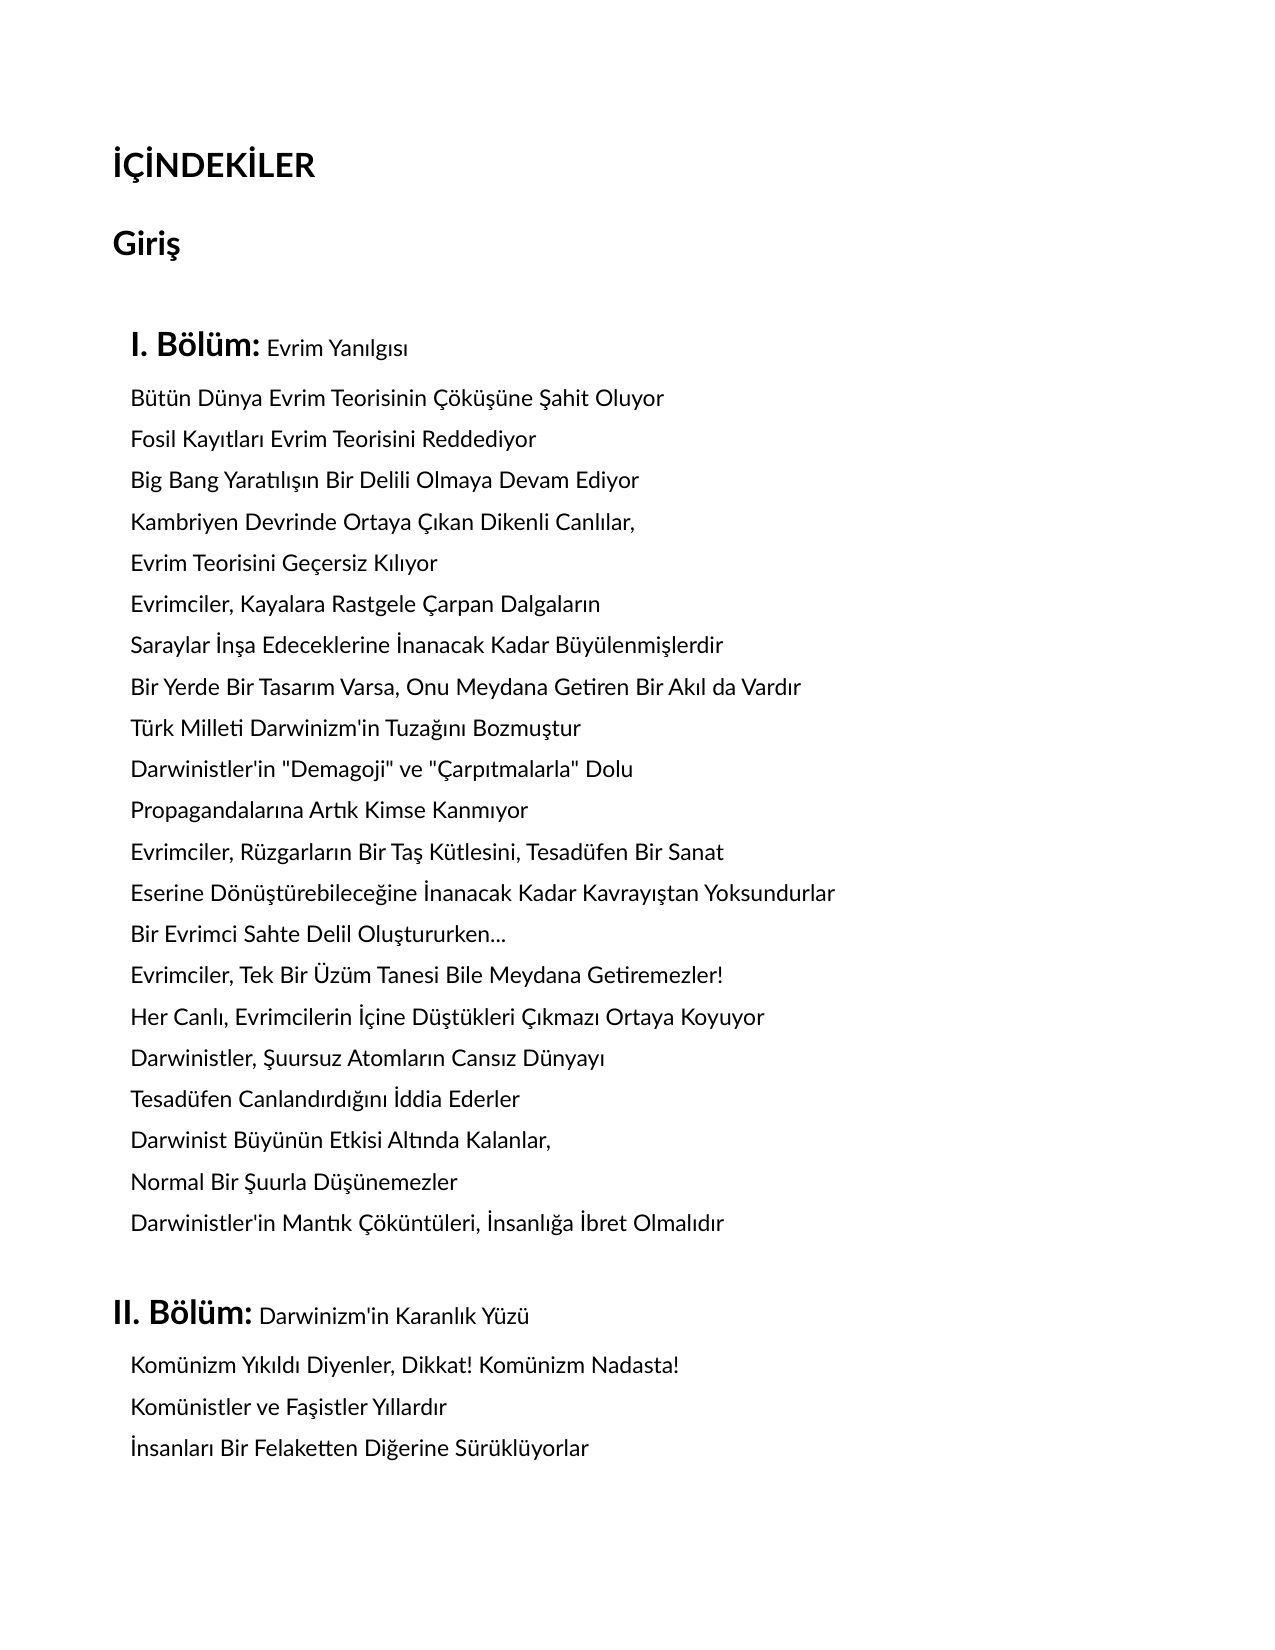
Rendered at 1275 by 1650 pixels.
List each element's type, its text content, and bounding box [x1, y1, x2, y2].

text I. Bölüm: Evrim Yanılgısı [130, 324, 1162, 364]
text Darwinistler'in "Demagoji" ve "Çarpıtmalarla" Dolu [130, 755, 1162, 783]
text II. Bölüm: Darwinizm'in Karanlık Yüzü [112, 1291, 1162, 1331]
text Komünistler ve Faşistler Yıllardır [130, 1393, 1162, 1420]
text Eserine Dönüştürebileceğine İnanacak Kadar Kavrayıştan Yoksundurlar [130, 879, 1162, 906]
text Big Bang Yaratılışın Bir Delili Olmaya Devam Ediyor [130, 466, 1162, 494]
text Her Canlı, Evrimcilerin İçine Düştükleri Çıkmazı Ortaya Koyuyor [130, 1003, 1162, 1030]
text Fosil Kayıtları Evrim Teorisini Reddediyor [130, 425, 1162, 453]
text İnsanları Bir Felaketten Diğerine Sürüklüyorlar [130, 1434, 1162, 1461]
text Tesadüfen Canlandırdığını İddia Ederler [130, 1085, 1162, 1113]
text Bütün Dünya Evrim Teorisinin Çöküşüne Şahit Oluyor [130, 384, 1162, 411]
text Normal Bir Şuurla Düşünemezler [130, 1168, 1162, 1195]
text Kambriyen Devrinde Ortaya Çıkan Dikenli Canlılar, [130, 508, 1162, 535]
text Evrimciler, Tek Bir Üzüm Tanesi Bile Meydana Getiremezler! [130, 961, 1162, 989]
text Evrim Teorisini Geçersiz Kılıyor [130, 549, 1162, 576]
text Bir Yerde Bir Tasarım Varsa, Onu Meydana Getiren Bir Akıl da Vardır [130, 673, 1162, 700]
text Darwinist Büyünün Etkisi Altında Kalanlar, [130, 1126, 1162, 1154]
text Giriş [112, 223, 1162, 263]
text Türk Milleti Darwinizm'in Tuzağını Bozmuştur [130, 714, 1162, 741]
text Komünizm Yıkıldı Diyenler, Dikkat! Komünizm Nadasta! [130, 1351, 1162, 1379]
text Bir Evrimci Sahte Delil Oluştururken... [130, 920, 1162, 948]
text Darwinistler, Şuursuz Atomların Cansız Dünyayı [130, 1044, 1162, 1071]
text Darwinistler'in Mantık Çöküntüleri, İnsanlığa İbret Olmalıdır [130, 1209, 1162, 1236]
text İÇİNDEKİLER [112, 148, 1162, 185]
text Evrimciler, Kayalara Rastgele Çarpan Dalgaların [130, 590, 1162, 618]
text Saraylar İnşa Edeceklerine İnanacak Kadar Büyülenmişlerdir [130, 631, 1162, 659]
text Evrimciler, Rüzgarların Bir Taş Kütlesini, Tesadüfen Bir Sanat [130, 838, 1162, 865]
text Propagandalarına Artık Kimse Kanmıyor [130, 796, 1162, 824]
